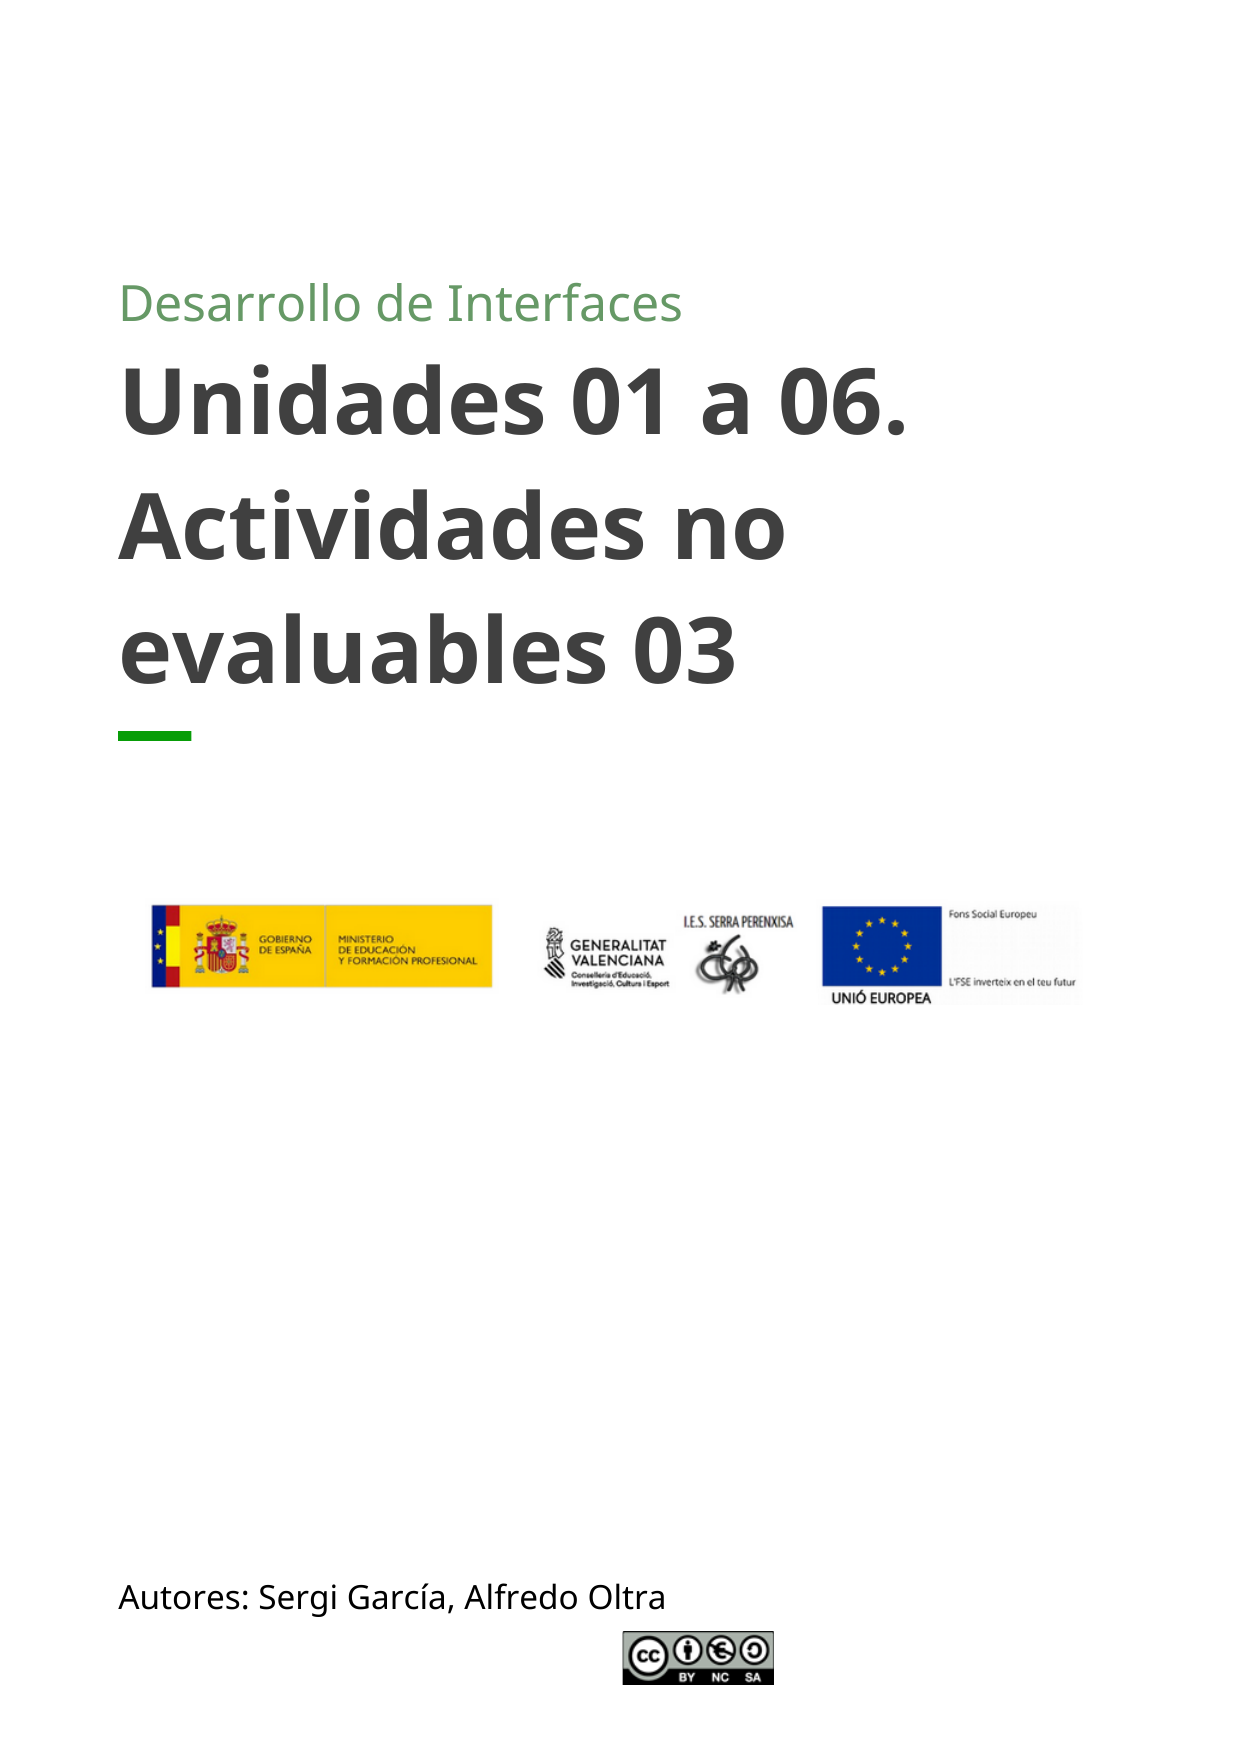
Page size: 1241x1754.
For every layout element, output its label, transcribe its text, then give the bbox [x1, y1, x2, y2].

picture [622, 1631, 774, 1685]
title Desarrollo de Interfaces Unidades 01 a 06. Actividades no evaluables 03 [118, 268, 1122, 711]
text Autores: Sergi García, Alfredo Oltra [118, 1574, 1122, 1619]
picture [118, 731, 192, 741]
picture [118, 885, 1123, 1005]
